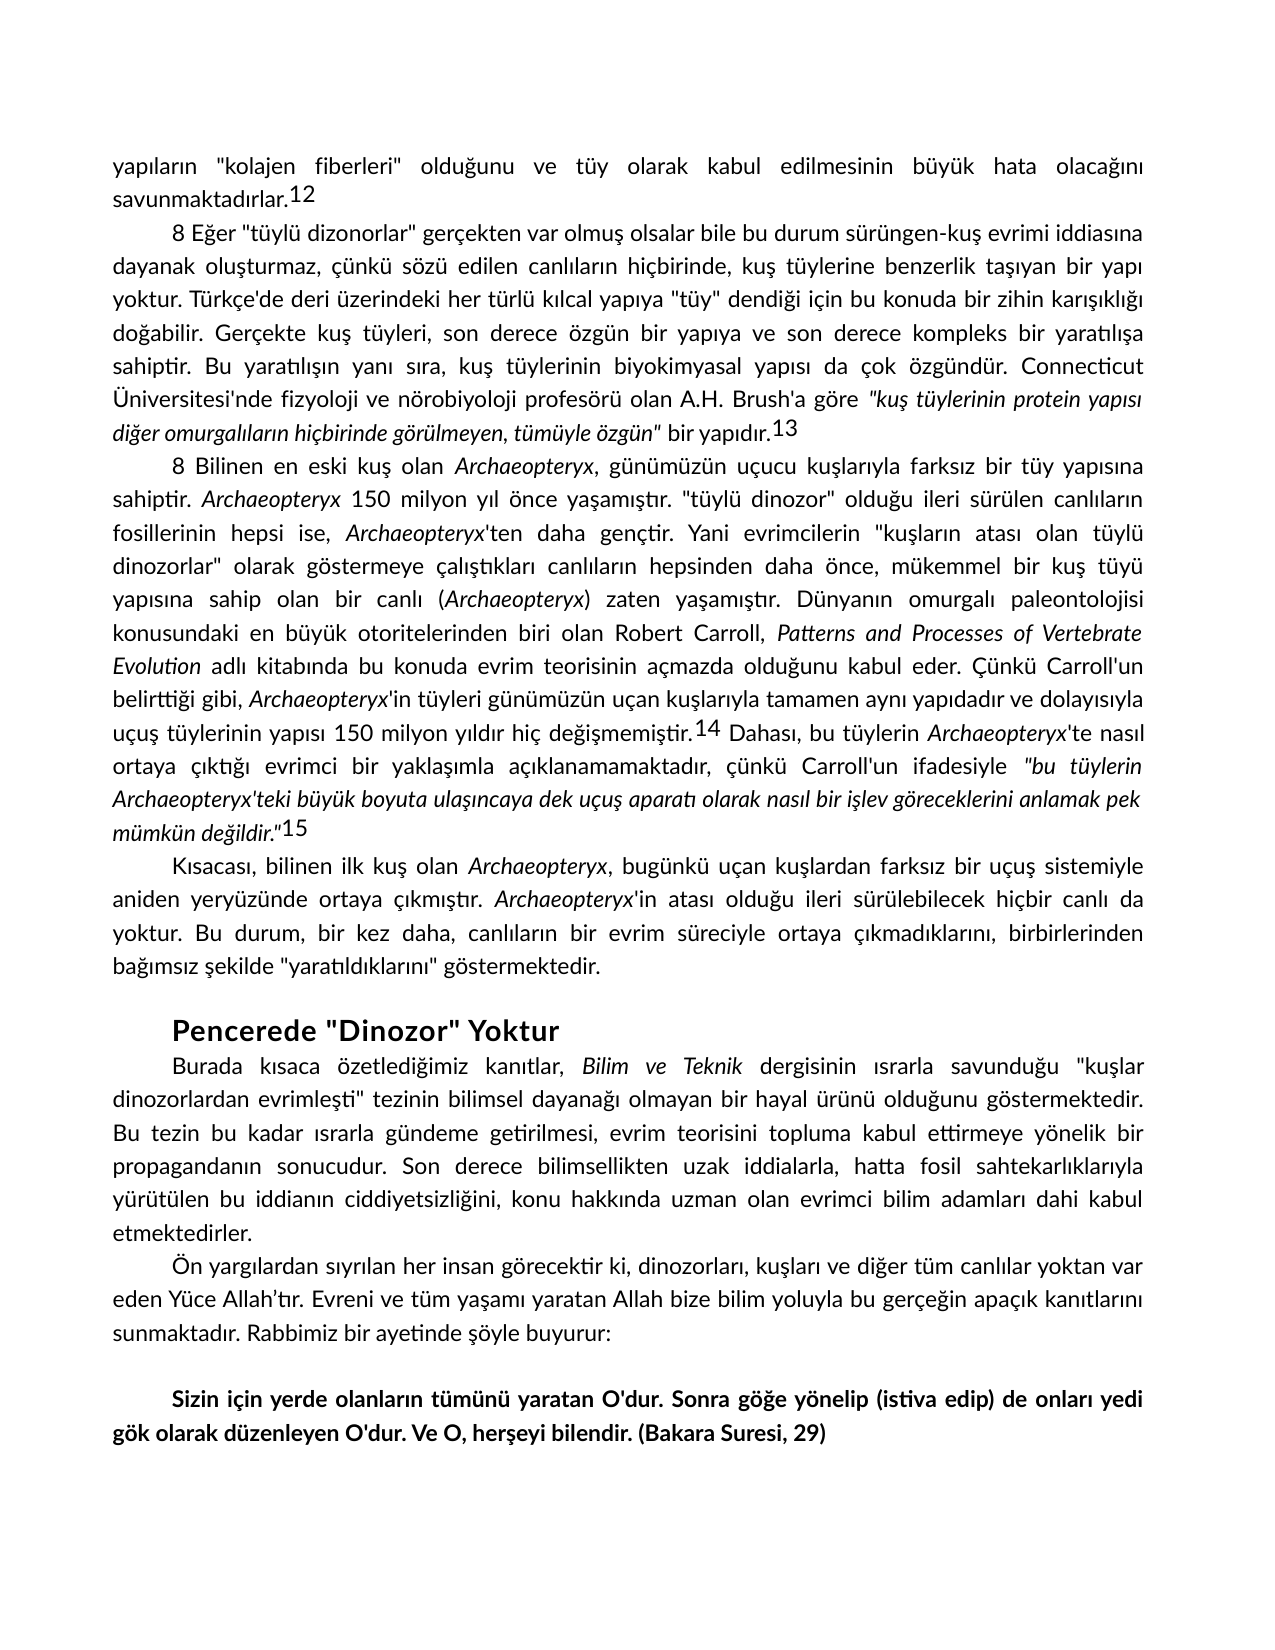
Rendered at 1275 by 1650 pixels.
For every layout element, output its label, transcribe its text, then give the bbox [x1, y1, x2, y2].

text 8 Eğer "tüylü dizonorlar" gerçekten var olmuş olsalar bile bu durum sürüngen-kuş evrimi iddiasına dayanak oluşturmaz, çünkü sözü edilen canlıların hiçbirinde, kuş tüylerine benzerlik taşıyan bir yapı yoktur. Türkçe'de deri üzerindeki her türlü kılcal yapıya "tüy" dendiği için bu konuda bir zihin karışıklığı doğabilir. Gerçekte kuş tüyleri, son derece özgün bir yapıya ve son derece kompleks bir yaratılışa sahiptir. Bu yaratılışın yanı sıra, kuş tüylerinin biyokimyasal yapısı da çok özgündür. Connecticut Üniversitesi'nde fizyoloji ve nörobiyoloji profesörü olan A.H. Brush'a göre "kuş tüylerinin protein yapısı diğer omurgalıların hiçbirinde görülmeyen, tümüyle özgün" bir yapıdır.13 [112, 214, 1145, 448]
text Burada kısaca özetlediğimiz kanıtlar, Bilim ve Teknik dergisinin ısrarla savunduğu "kuşlar dinozorlardan evrimleşti" tezinin bilimsel dayanağı olmayan bir hayal ürünü olduğunu göstermektedir. Bu tezin bu kadar ısrarla gündeme getirilmesi, evrim teorisini topluma kabul ettirmeye yönelik bir propagandanın sonucudur. Son derece bilimsellikten uzak iddialarla, hatta fosil sahtekarlıklarıyla yürütülen bu iddianın ciddiyetsizliğini, konu hakkında uzman olan evrimci bilim adamları dahi kabul etmektedirler. [112, 1048, 1145, 1248]
text Pencerede "Dinozor" Yoktur [112, 1014, 1145, 1048]
text Ön yargılardan sıyrılan her insan görecektir ki, dinozorları, kuşları ve diğer tüm canlılar yoktan var eden Yüce Allah’tır. Evreni ve tüm yaşamı yaratan Allah bize bilim yoluyla bu gerçeğin apaçık kanıtlarını sunmaktadır. Rabbimiz bir ayetinde şöyle buyurur: [112, 1248, 1145, 1348]
text yapıların "kolajen fiberleri" olduğunu ve tüy olarak kabul edilmesinin büyük hata olacağını savunmaktadırlar.12 [112, 148, 1145, 214]
text 8 Bilinen en eski kuş olan Archaeopteryx, günümüzün uçucu kuşlarıyla farksız bir tüy yapısına sahiptir. Archaeopteryx 150 milyon yıl önce yaşamıştır. "tüylü dinozor" olduğu ileri sürülen canlıların fosillerinin hepsi ise, Archaeopteryx'ten daha gençtir. Yani evrimcilerin "kuşların atası olan tüylü dinozorlar" olarak göstermeye çalıştıkları canlıların hepsinden daha önce, mükemmel bir kuş tüyü yapısına sahip olan bir canlı (Archaeopteryx) zaten yaşamıştır. Dünyanın omurgalı paleontolojisi konusundaki en büyük otoritelerinden biri olan Robert Carroll, Patterns and Processes of Vertebrate Evolution adlı kitabında bu konuda evrim teorisinin açmazda olduğunu kabul eder. Çünkü Carroll'un belirttiği gibi, Archaeopteryx'in tüyleri günümüzün uçan kuşlarıyla tamamen aynı yapıdadır ve dolayısıyla uçuş tüylerinin yapısı 150 milyon yıldır hiç değişmemiştir.14 Dahası, bu tüylerin Archaeopteryx'te nasıl ortaya çıktığı evrimci bir yaklaşımla açıklanamamaktadır, çünkü Carroll'un ifadesiyle "bu tüylerin Archaeopteryx'teki büyük boyuta ulaşıncaya dek uçuş aparatı olarak nasıl bir işlev göreceklerini anlamak pek mümkün değildir."15 [112, 448, 1145, 848]
text Sizin için yerde olanların tümünü yaratan O'dur. Sonra göğe yönelip (istiva edip) de onları yedi gök olarak düzenleyen O'dur. Ve O, herşeyi bilendir. (Bakara Suresi, 29) [112, 1381, 1145, 1448]
text Kısacası, bilinen ilk kuş olan Archaeopteryx, bugünkü uçan kuşlardan farksız bir uçuş sistemiyle aniden yeryüzünde ortaya çıkmıştır. Archaeopteryx'in atası olduğu ileri sürülebilecek hiçbir canlı da yoktur. Bu durum, bir kez daha, canlıların bir evrim süreciyle ortaya çıkmadıklarını, birbirlerinden bağımsız şekilde "yaratıldıklarını" göstermektedir. [112, 848, 1145, 981]
